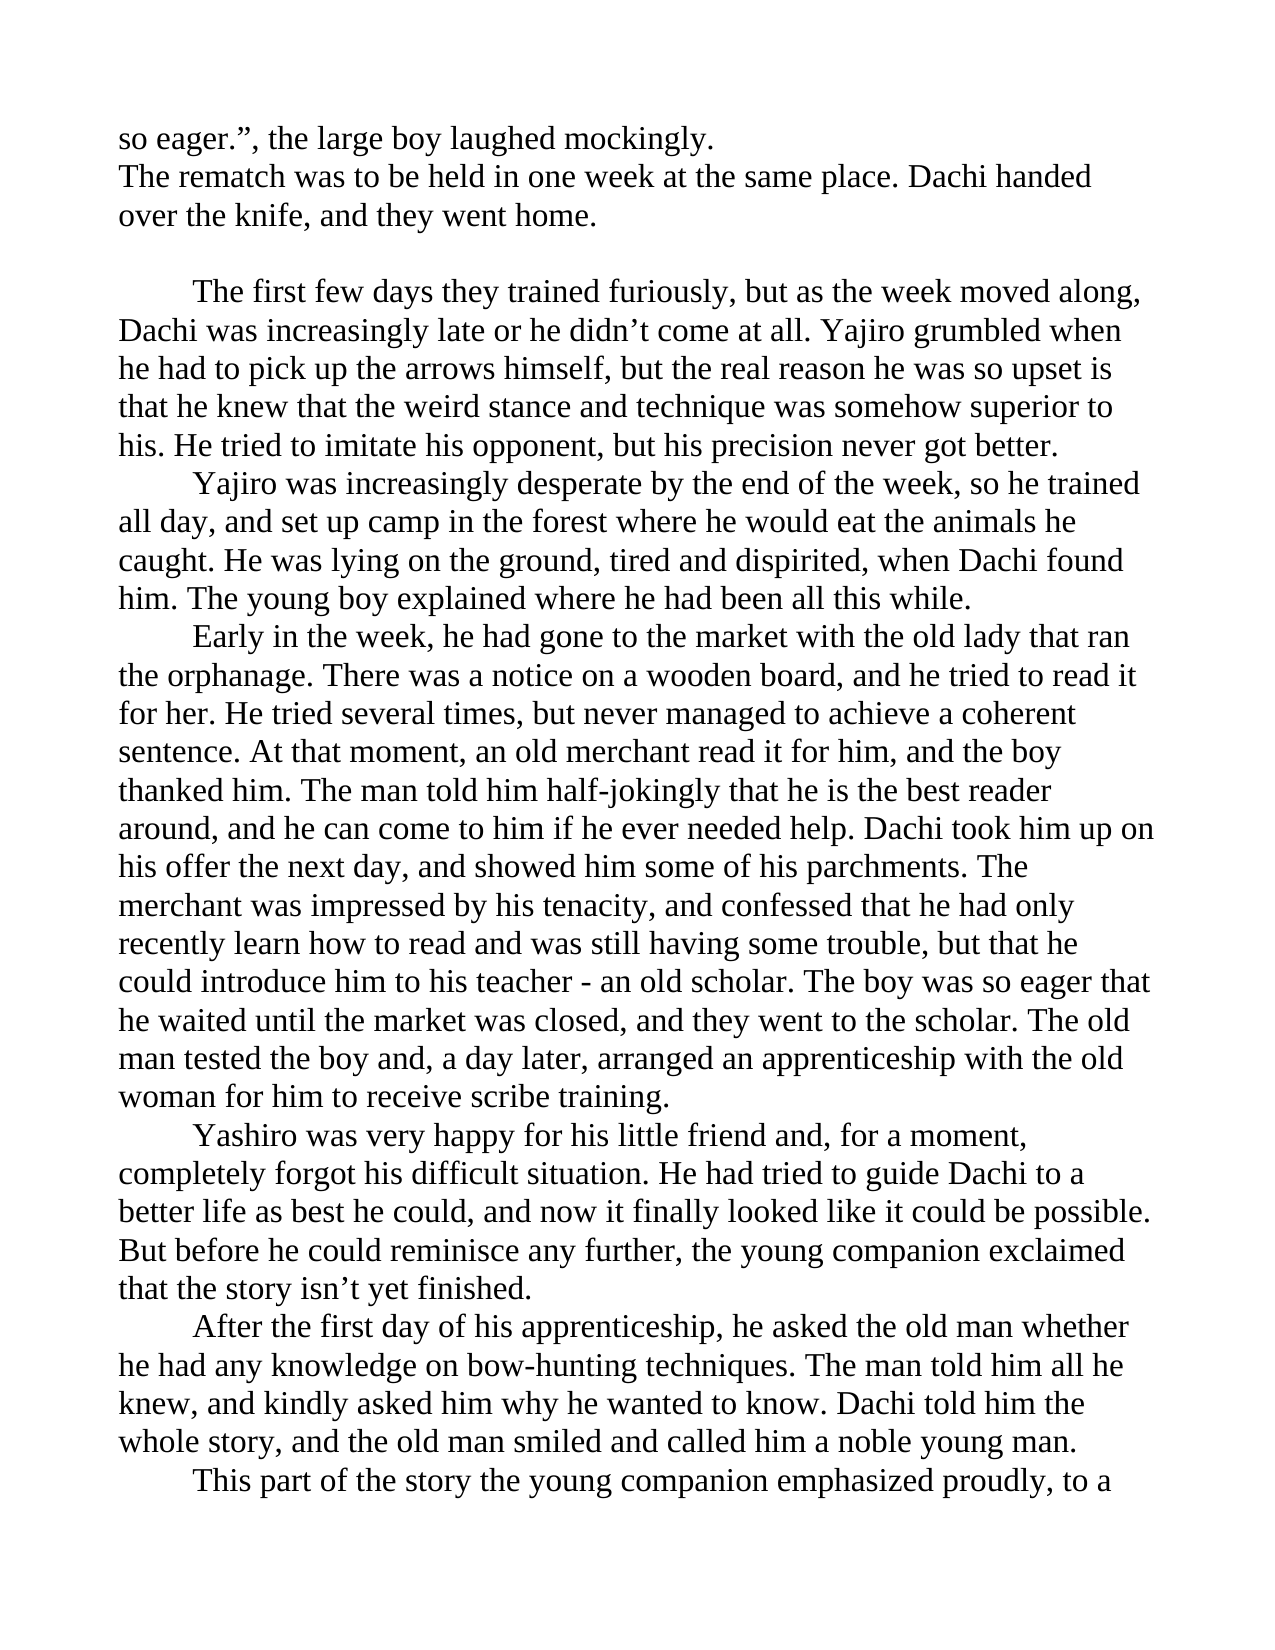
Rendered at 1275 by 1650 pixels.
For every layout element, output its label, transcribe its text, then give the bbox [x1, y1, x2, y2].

text Early in the week, he had gone to the market with the old lady that ran the orphanage. There was a notice on a wooden board, and he tried to read it for her. He tried several times, but never managed to achieve a coherent sentence. At that moment, an old merchant read it for him, and the boy thanked him. The man told him half-jokingly that he is the best reader around, and he can come to him if he ever needed help. Dachi took him up on his offer the next day, and showed him some of his parchments. The merchant was impressed by his tenacity, and confessed that he had only recently learn how to read and was still having some trouble, but that he could introduce him to his teacher - an old scholar. The boy was so eager that he waited until the market was closed, and they went to the scholar. The old man tested the boy and, a day later, arranged an apprenticeship with the old woman for him to receive scribe training. [118, 616, 1157, 1115]
text Yajiro was increasingly desperate by the end of the week, so he trained all day, and set up camp in the forest where he would eat the animals he caught. He was lying on the ground, tired and dispirited, when Dachi found him. The young boy explained where he had been all this while. [118, 463, 1157, 616]
text This part of the story the young companion emphasized proudly, to a [118, 1460, 1157, 1498]
text After the first day of his apprenticeship, he asked the old man whether he had any knowledge on bow-hunting techniques. The man told him all he knew, and kindly asked him why he wanted to know. Dachi told him the whole story, and the old man smiled and called him a noble young man. [118, 1306, 1157, 1460]
text The first few days they trained furiously, but as the week moved along, Dachi was increasingly late or he didn’t come at all. Yajiro grumbled when he had to pick up the arrows himself, but the real reason he was so upset is that he knew that the weird stance and technique was somehow superior to his. He tried to imitate his opponent, but his precision never got better. [118, 271, 1157, 463]
text The rematch was to be held in one week at the same place. Dachi handed over the knife, and they went home. [118, 156, 1157, 233]
text so eager.”, the large boy laughed mockingly. [118, 118, 1157, 156]
text Yashiro was very happy for his little friend and, for a moment, completely forgot his difficult situation. He had tried to guide Dachi to a better life as best he could, and now it finally looked like it could be possible. But before he could reminisce any further, the young companion exclaimed that the story isn’t yet finished. [118, 1115, 1157, 1306]
